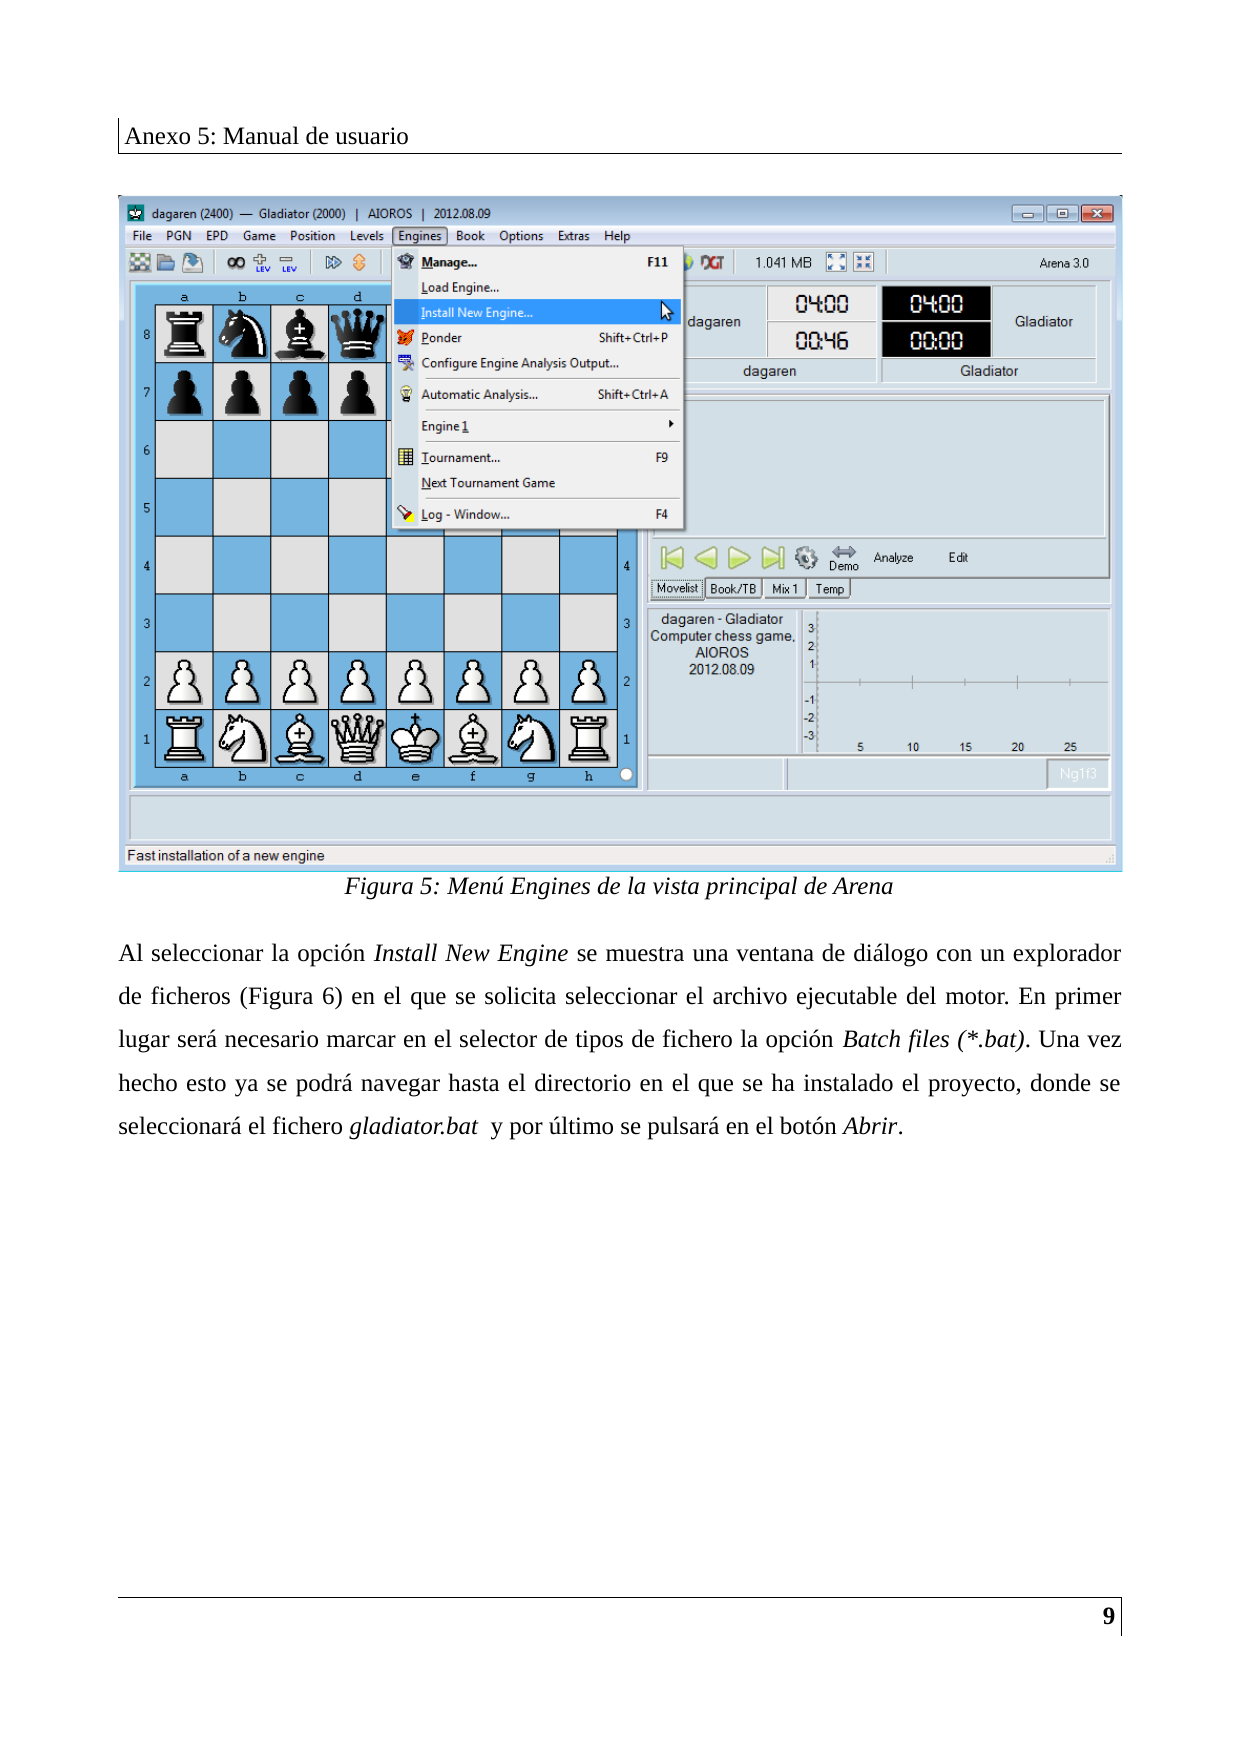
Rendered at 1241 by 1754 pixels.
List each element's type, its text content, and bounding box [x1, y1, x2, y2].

picture [118, 195, 1123, 872]
text Figura 5: Menú Engines de la vista principal de Arena [118, 872, 1122, 900]
text Al seleccionar la opción Install New Engine se muestra una ventana de diálogo con un explorador de ficheros (Figura 6) en el que se solicita seleccionar el archivo ejecutable del motor. En primer lugar será necesario marcar en el selector de tipos de fichero la opción Batch files (*.bat). Una vez hecho esto ya se podrá navegar hasta el directorio en el que se ha instalado el proyecto, donde se seleccionará el fichero gladiator.bat y por último se pulsará en el botón Abrir. [118, 900, 1122, 1139]
text [118, 182, 1122, 195]
